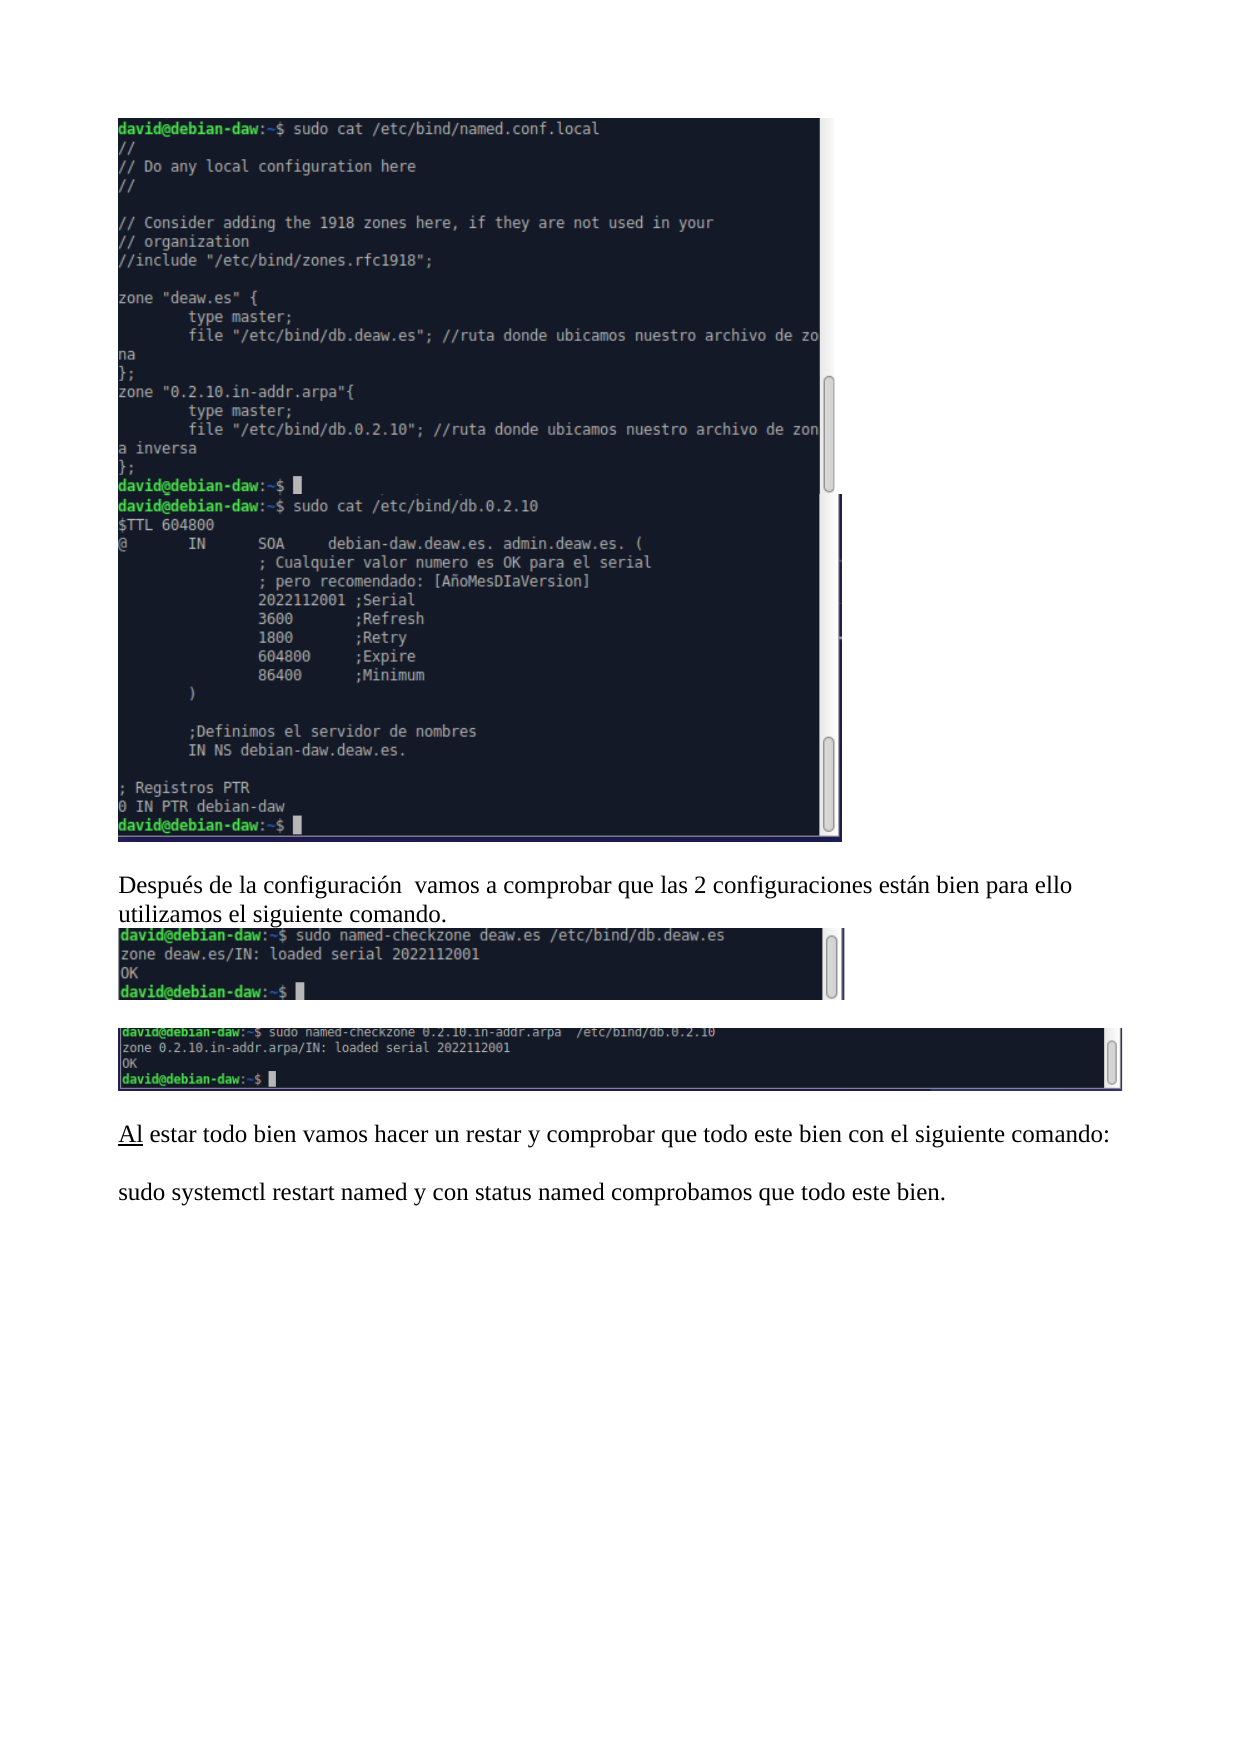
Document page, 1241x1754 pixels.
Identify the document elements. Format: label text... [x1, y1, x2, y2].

text Al estar todo bien vamos hacer un restar y comprobar que todo este bien con el siguiente comando: [118, 1119, 1122, 1148]
picture [118, 118, 842, 842]
text sudo systemctl restart named y con status named comprobamos que todo este bien. [118, 1177, 1122, 1206]
picture [118, 928, 845, 1000]
text Después de la configuración vamos a comprobar que las 2 configuraciones están bien para ello utilizamos el siguiente comando. [118, 871, 1122, 928]
picture [118, 1028, 1123, 1091]
